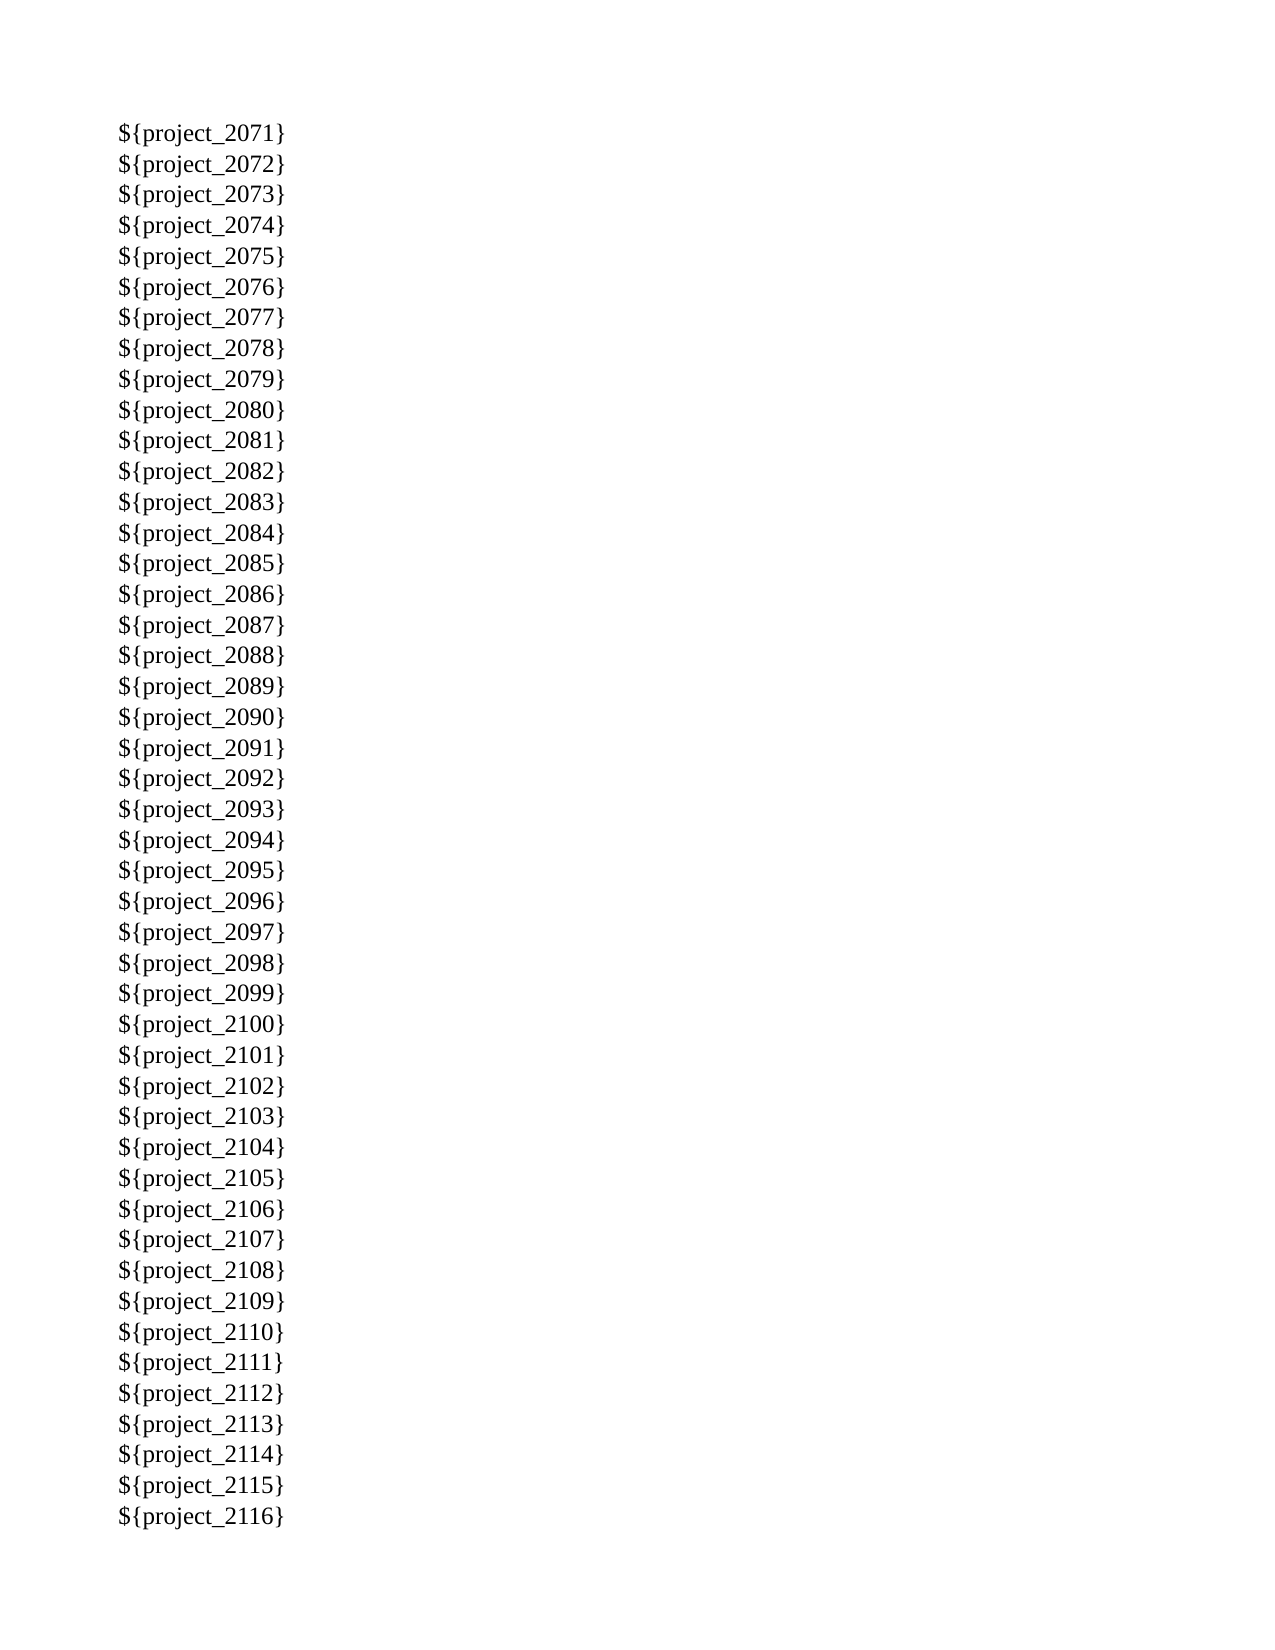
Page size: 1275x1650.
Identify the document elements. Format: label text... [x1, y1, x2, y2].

text ${project_2109} [118, 1286, 1157, 1314]
text ${project_2072} [118, 149, 1157, 178]
text ${project_2114} [118, 1439, 1157, 1468]
text ${project_2098} [118, 948, 1157, 977]
text ${project_2094} [118, 825, 1157, 854]
text ${project_2092} [118, 763, 1157, 792]
text ${project_2113} [118, 1409, 1157, 1437]
text ${project_2079} [118, 364, 1157, 393]
text ${project_2089} [118, 671, 1157, 700]
text ${project_2082} [118, 456, 1157, 485]
text ${project_2085} [118, 548, 1157, 577]
text ${project_2105} [118, 1163, 1157, 1192]
text ${project_2088} [118, 641, 1157, 669]
text ${project_2099} [118, 978, 1157, 1007]
text ${project_2077} [118, 302, 1157, 331]
text ${project_2074} [118, 210, 1157, 239]
text ${project_2087} [118, 610, 1157, 638]
text ${project_2071} [118, 118, 1157, 147]
text ${project_2075} [118, 241, 1157, 270]
text ${project_2091} [118, 733, 1157, 761]
text ${project_2093} [118, 794, 1157, 823]
text ${project_2086} [118, 579, 1157, 608]
text ${project_2097} [118, 917, 1157, 946]
text ${project_2078} [118, 333, 1157, 362]
text ${project_2101} [118, 1040, 1157, 1069]
text ${project_2104} [118, 1132, 1157, 1161]
text ${project_2102} [118, 1071, 1157, 1099]
text ${project_2100} [118, 1009, 1157, 1038]
text ${project_2115} [118, 1470, 1157, 1499]
text ${project_2096} [118, 886, 1157, 915]
text ${project_2111} [118, 1347, 1157, 1376]
text ${project_2081} [118, 425, 1157, 454]
text ${project_2112} [118, 1378, 1157, 1407]
text ${project_2116} [118, 1501, 1157, 1530]
text ${project_2103} [118, 1101, 1157, 1130]
text ${project_2083} [118, 487, 1157, 516]
text ${project_2090} [118, 702, 1157, 731]
text ${project_2095} [118, 856, 1157, 884]
text ${project_2073} [118, 179, 1157, 208]
text ${project_2076} [118, 272, 1157, 301]
text ${project_2106} [118, 1194, 1157, 1222]
text ${project_2084} [118, 518, 1157, 546]
text ${project_2080} [118, 395, 1157, 423]
text ${project_2110} [118, 1317, 1157, 1345]
text ${project_2108} [118, 1255, 1157, 1284]
text ${project_2107} [118, 1224, 1157, 1253]
